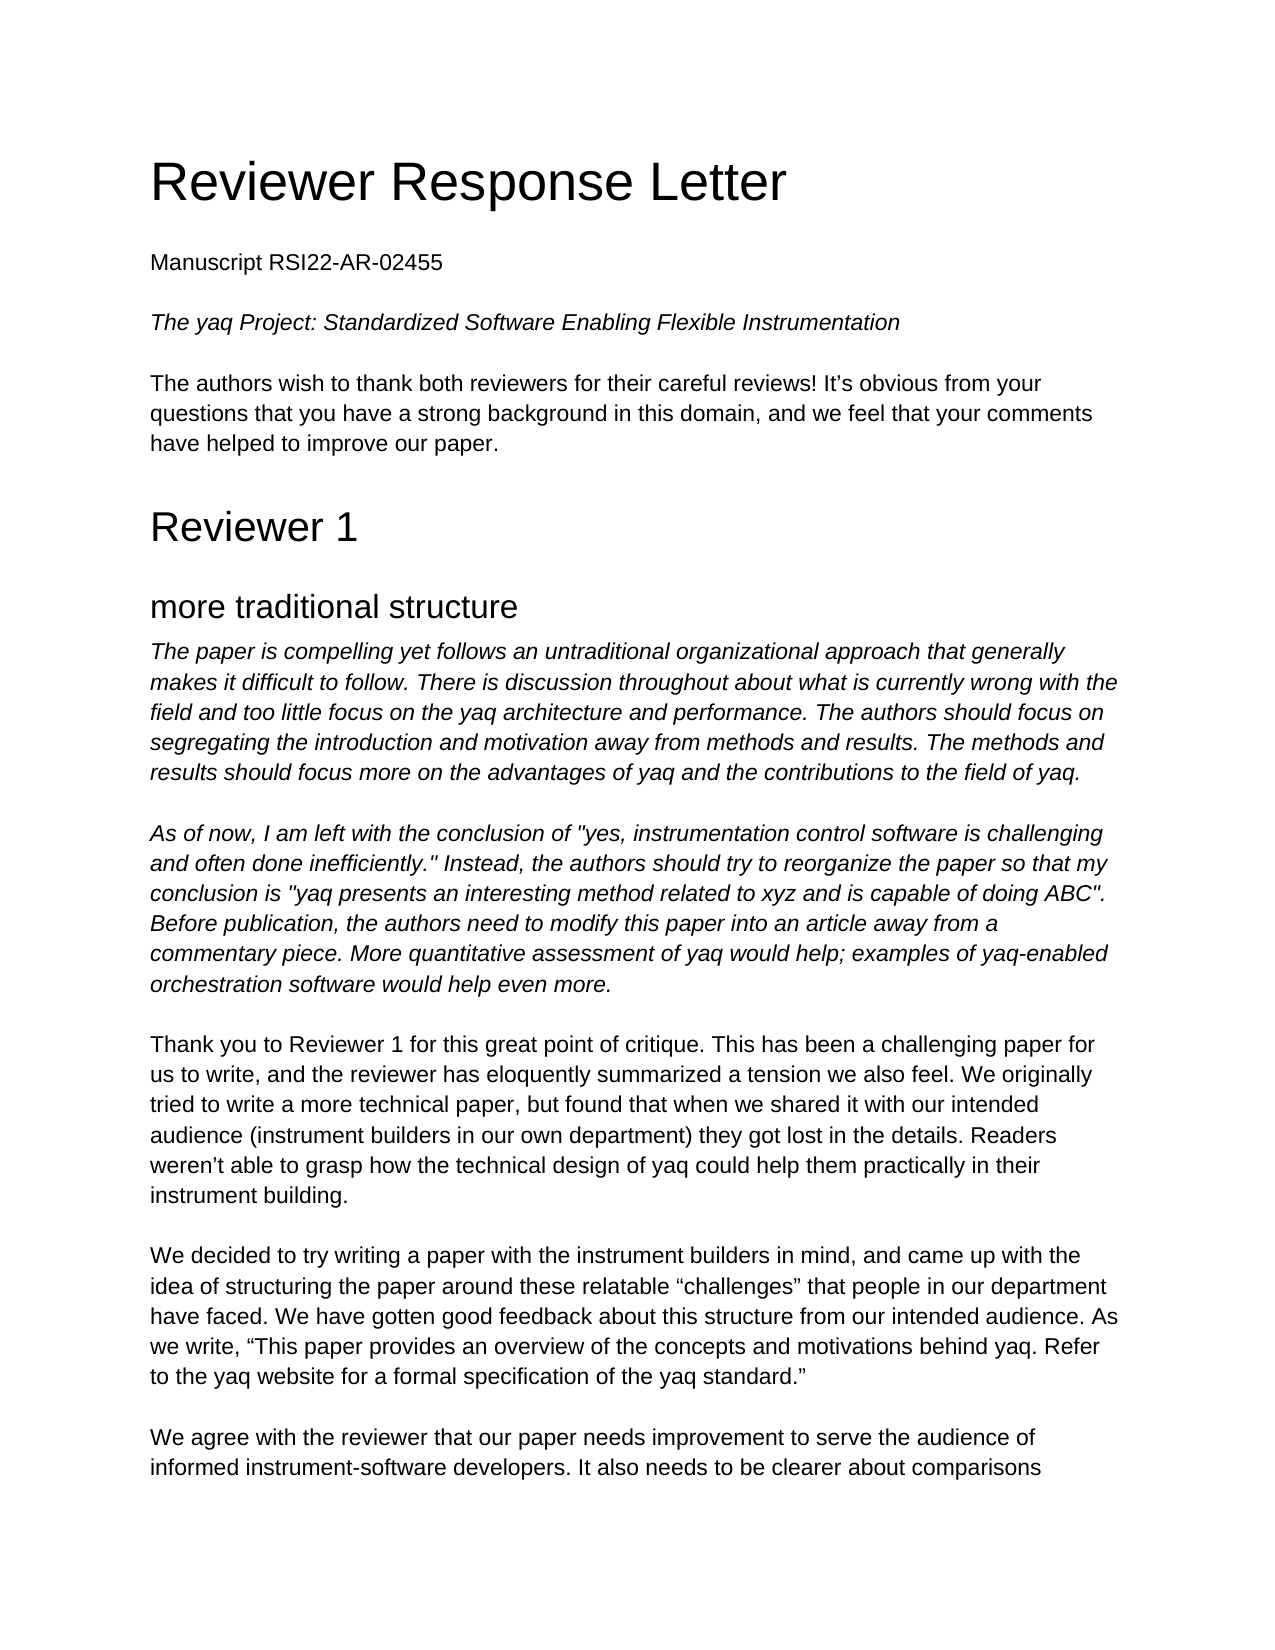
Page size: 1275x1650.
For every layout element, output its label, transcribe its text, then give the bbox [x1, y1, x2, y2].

text Thank you to Reviewer 1 for this great point of critique. This has been a challenging paper for us to write, and the reviewer has eloquently summarized a tension we also feel. We originally tried to write a more technical paper, but found that when we shared it with our intended audience (instrument builders in our own department) they got lost in the details. Readers weren’t able to grasp how the technical design of yaq could help them practically in their instrument building. [150, 1031, 1125, 1208]
text The paper is compelling yet follows an untraditional organizational approach that generally makes it difficult to follow. There is discussion throughout about what is currently wrong with the field and too little focus on the yaq architecture and performance. The authors should focus on segregating the introduction and motivation away from methods and results. The methods and results should focus more on the advantages of yaq and the contributions to the field of yaq. [150, 638, 1125, 785]
subtitle Reviewer 1 [150, 502, 1125, 550]
text As of now, I am left with the conclusion of "yes, instrumentation control software is challenging and often done inefficiently." Instead, the authors should try to reorganize the paper so that my conclusion is "yaq presents an interesting method related to xyz and is capable of doing ABC". Before publication, the authors need to modify this paper into an article away from a commentary piece. More quantitative assessment of yaq would help; examples of yaq-enabled orchestration software would help even more. [150, 819, 1125, 997]
title Reviewer Response Letter [150, 150, 1125, 212]
text The authors wish to thank both reviewers for their careful reviews! It’s obvious from your questions that you have a strong background in this domain, and we feel that your comments have helped to improve our paper. [150, 369, 1125, 456]
subtitle more traditional structure [150, 587, 1125, 626]
text We decided to try writing a paper with the instrument builders in mind, and came up with the idea of structuring the paper around these relatable “challenges” that people in our department have faced. We have gotten good feedback about this structure from our intended audience. As we write, “This paper provides an overview of the concepts and motivations behind yaq. Refer to the yaq website for a formal specification of the yaq standard.” [150, 1242, 1125, 1389]
text We agree with the reviewer that our paper needs improvement to serve the audience of informed instrument-software developers. It also needs to be clearer about comparisons [150, 1424, 1125, 1480]
text The yaq Project: Standardized Software Enabling Flexible Instrumentation [150, 309, 1125, 336]
text Manuscript RSI22-AR-02455 [150, 249, 1125, 275]
